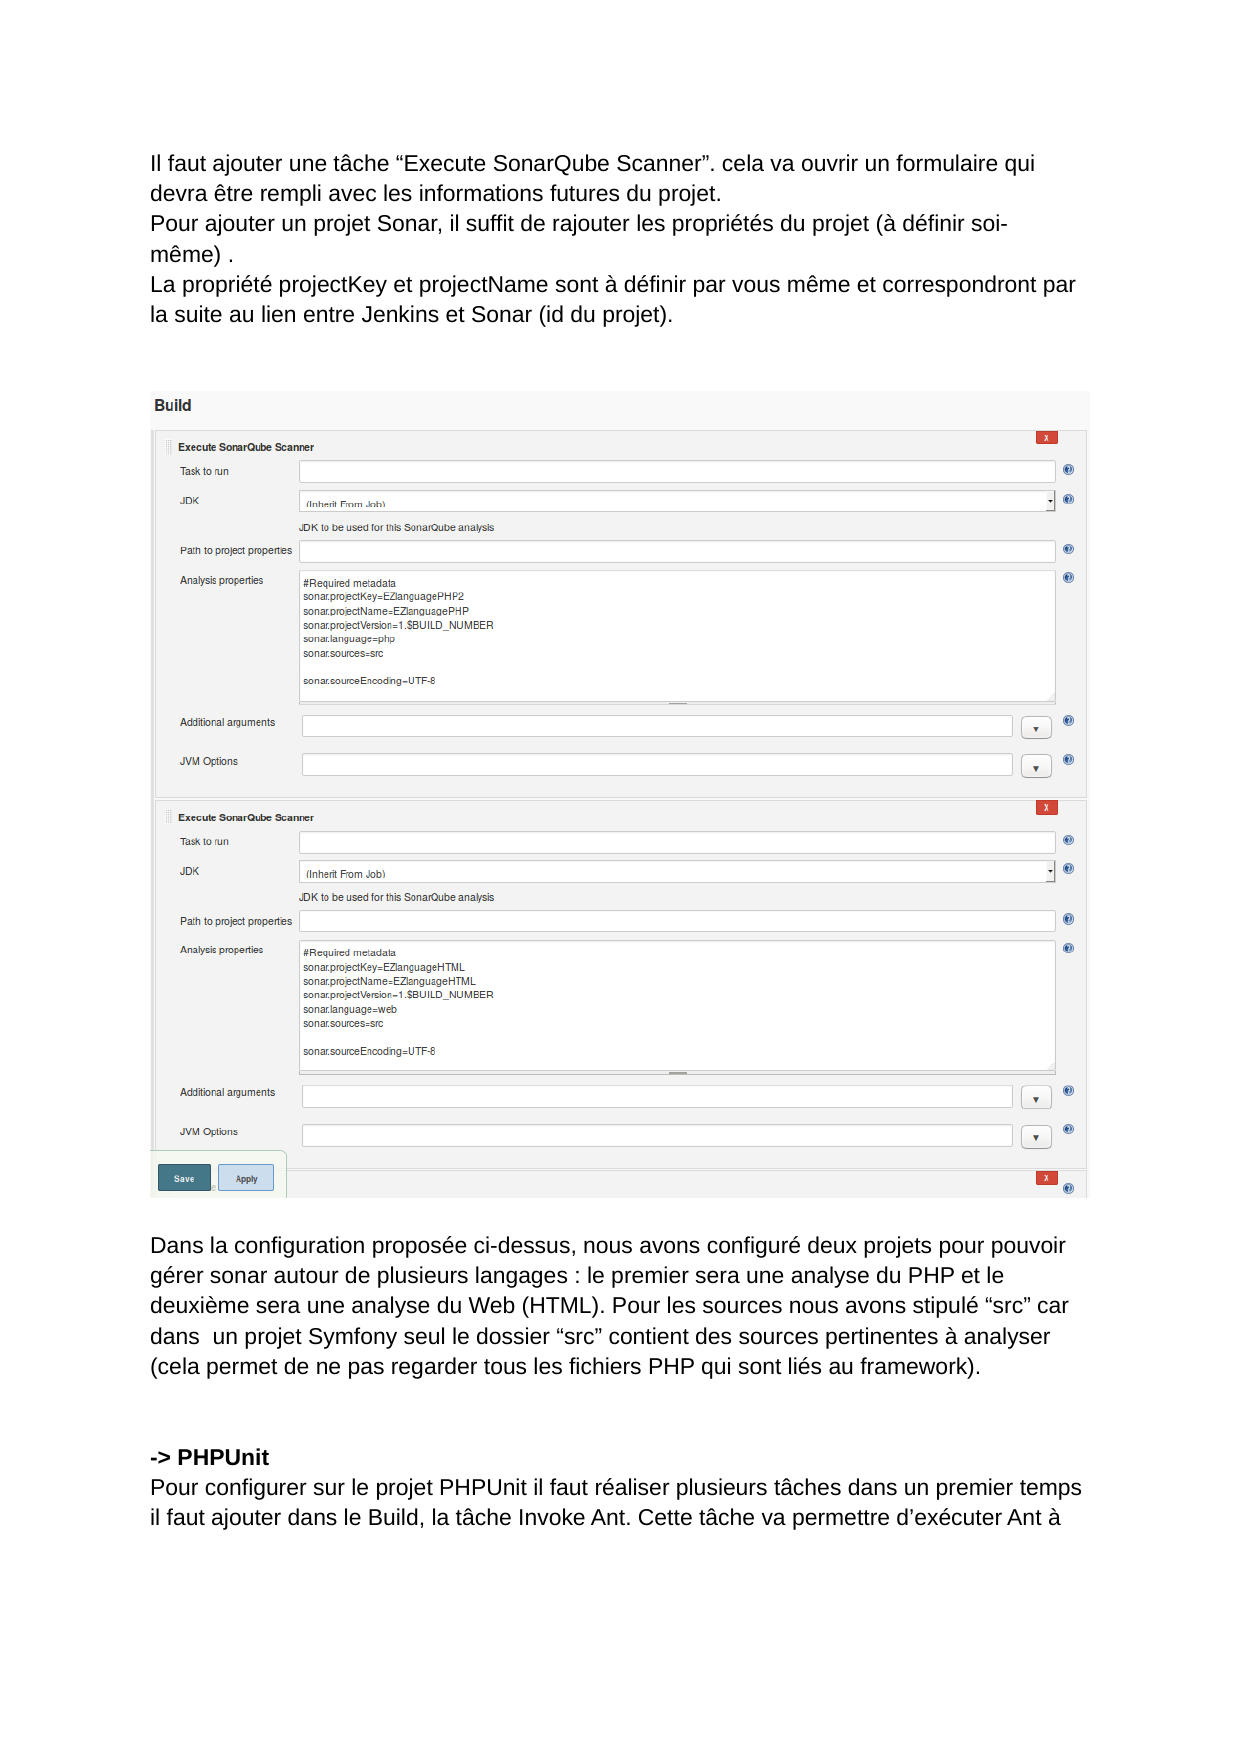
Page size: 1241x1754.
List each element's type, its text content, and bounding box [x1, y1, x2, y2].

text Dans la configuration proposée ci-dessus, nous avons configuré deux projets pour pouvoir gérer sonar autour de plusieurs langages : le premier sera une analyse du PHP et le deuxième sera une analyse du Web (HTML). Pour les sources nous avons stipulé “src” car dans un projet Symfony seul le dossier “src” contient des sources pertinentes à analyser (cela permet de ne pas regarder tous les fichiers PHP qui sont liés au framework). [150, 1232, 1090, 1379]
text Pour configurer sur le projet PHPUnit il faut réaliser plusieurs tâches dans un premier temps il faut ajouter dans le Build, la tâche Invoke Ant. Cette tâche va permettre d’exécuter Ant à [150, 1474, 1090, 1530]
text Pour ajouter un projet Sonar, il suffit de rajouter les propriétés du projet (à définir soi-même) . [150, 210, 1090, 267]
text Il faut ajouter une tâche “Execute SonarQube Scanner”. cela va ouvrir un formulaire qui devra être rempli avec les informations futures du projet. [150, 150, 1090, 207]
text -> PHPUnit [150, 1443, 1090, 1470]
text La propriété projectKey et projectName sont à définir par vous même et correspondront par la suite au lien entre Jenkins et Sonar (id du projet). [150, 271, 1090, 327]
picture [150, 391, 1091, 1198]
